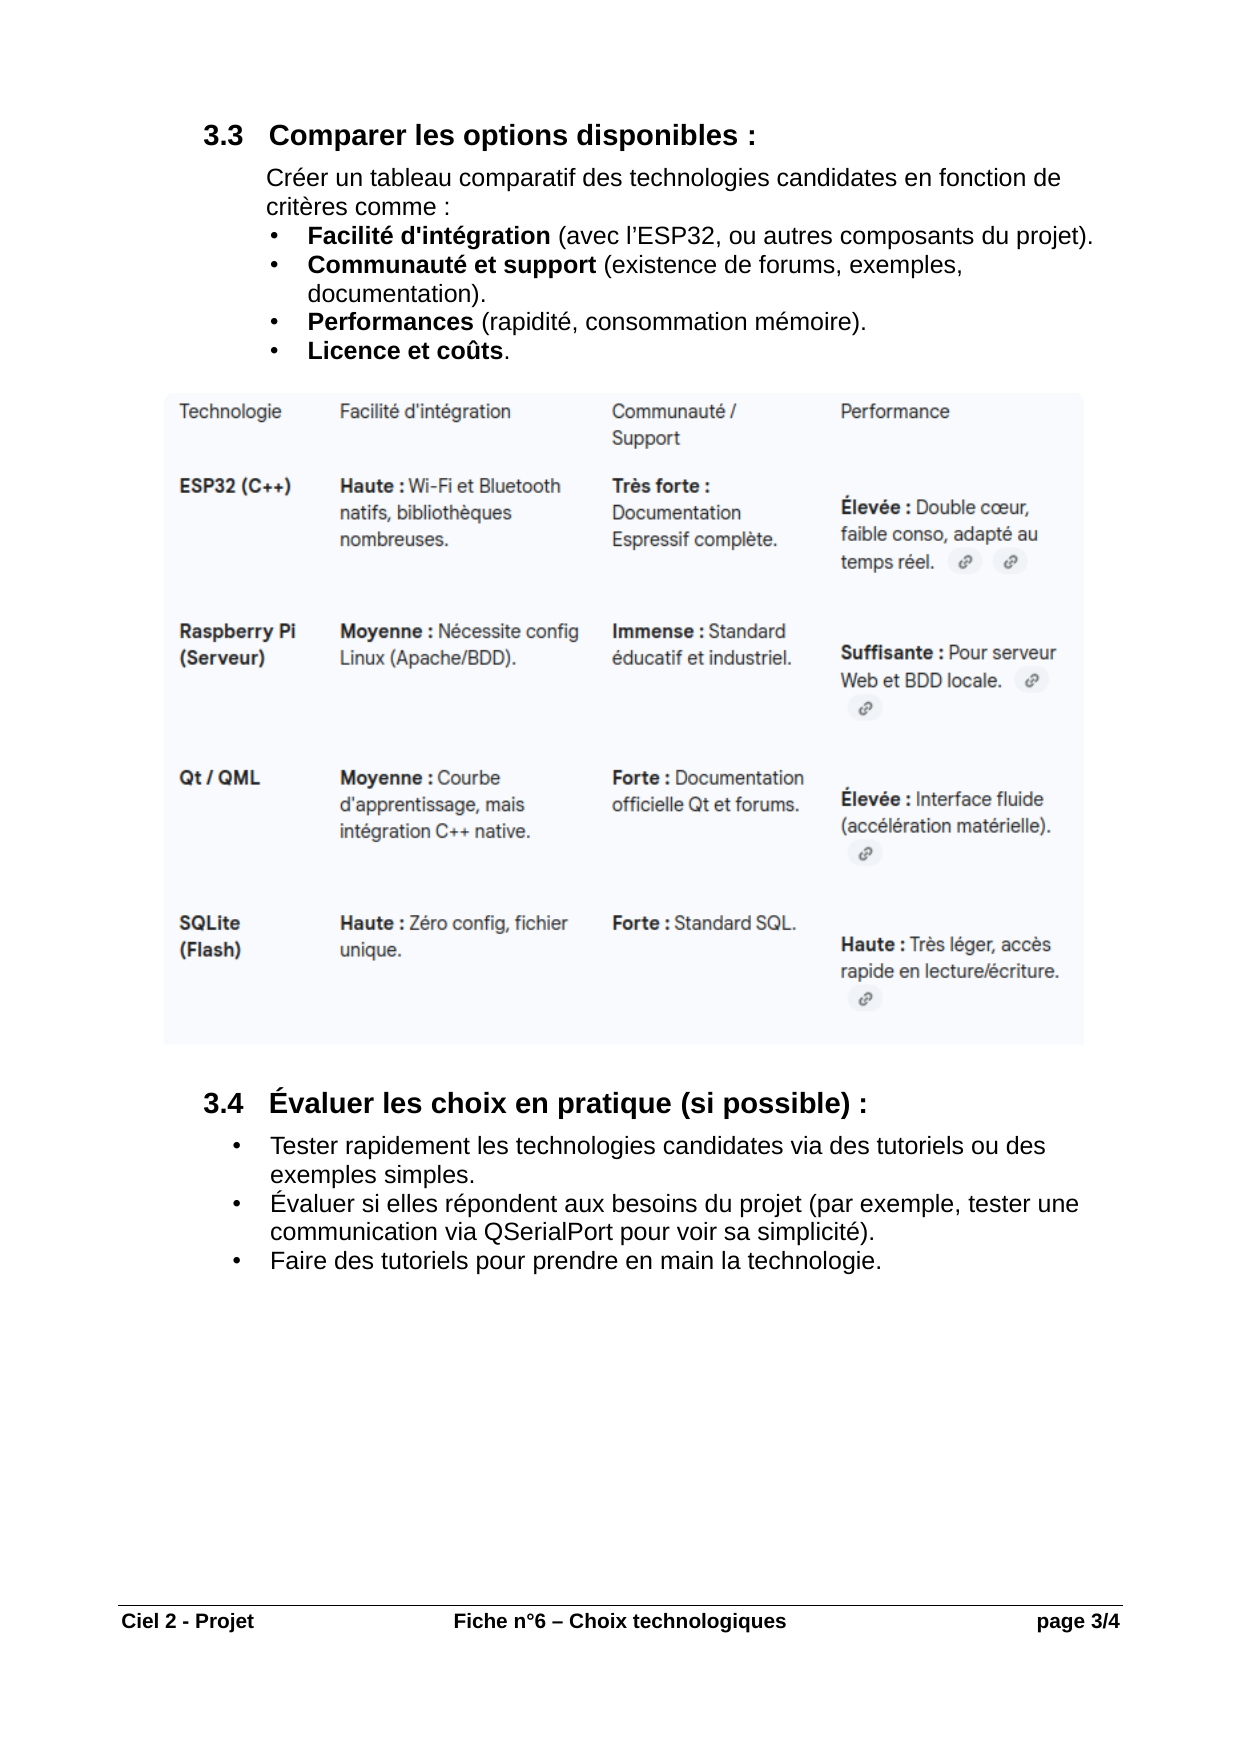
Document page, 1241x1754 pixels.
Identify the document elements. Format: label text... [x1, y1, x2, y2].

list Évaluer si elles répondent aux besoins du projet (par exemple, tester une communication via QSerialPort pour voir sa simplicité). [232, 1188, 1123, 1246]
list Communauté et support (existence de forums, exemples, documentation). [270, 250, 1123, 307]
list Licence et coûts. [270, 336, 1123, 365]
subtitle Évaluer les choix en pratique (si possible) : [195, 1086, 1123, 1119]
list Faire des tutoriels pour prendre en main la technologie. [232, 1246, 1123, 1275]
subtitle Comparer les options disponibles : [195, 118, 1123, 152]
list Performances (rapidité, consommation mémoire). [270, 307, 1123, 336]
list Facilité d'intégration (avec l’ESP32, ou autres composants du projet). [270, 221, 1123, 250]
list Tester rapidement les technologies candidates via des tutoriels ou des exemples simples. [232, 1131, 1123, 1188]
text Créer un tableau comparatif des technologies candidates en fonction de critères comme : [266, 163, 1123, 221]
picture [156, 393, 1085, 1046]
